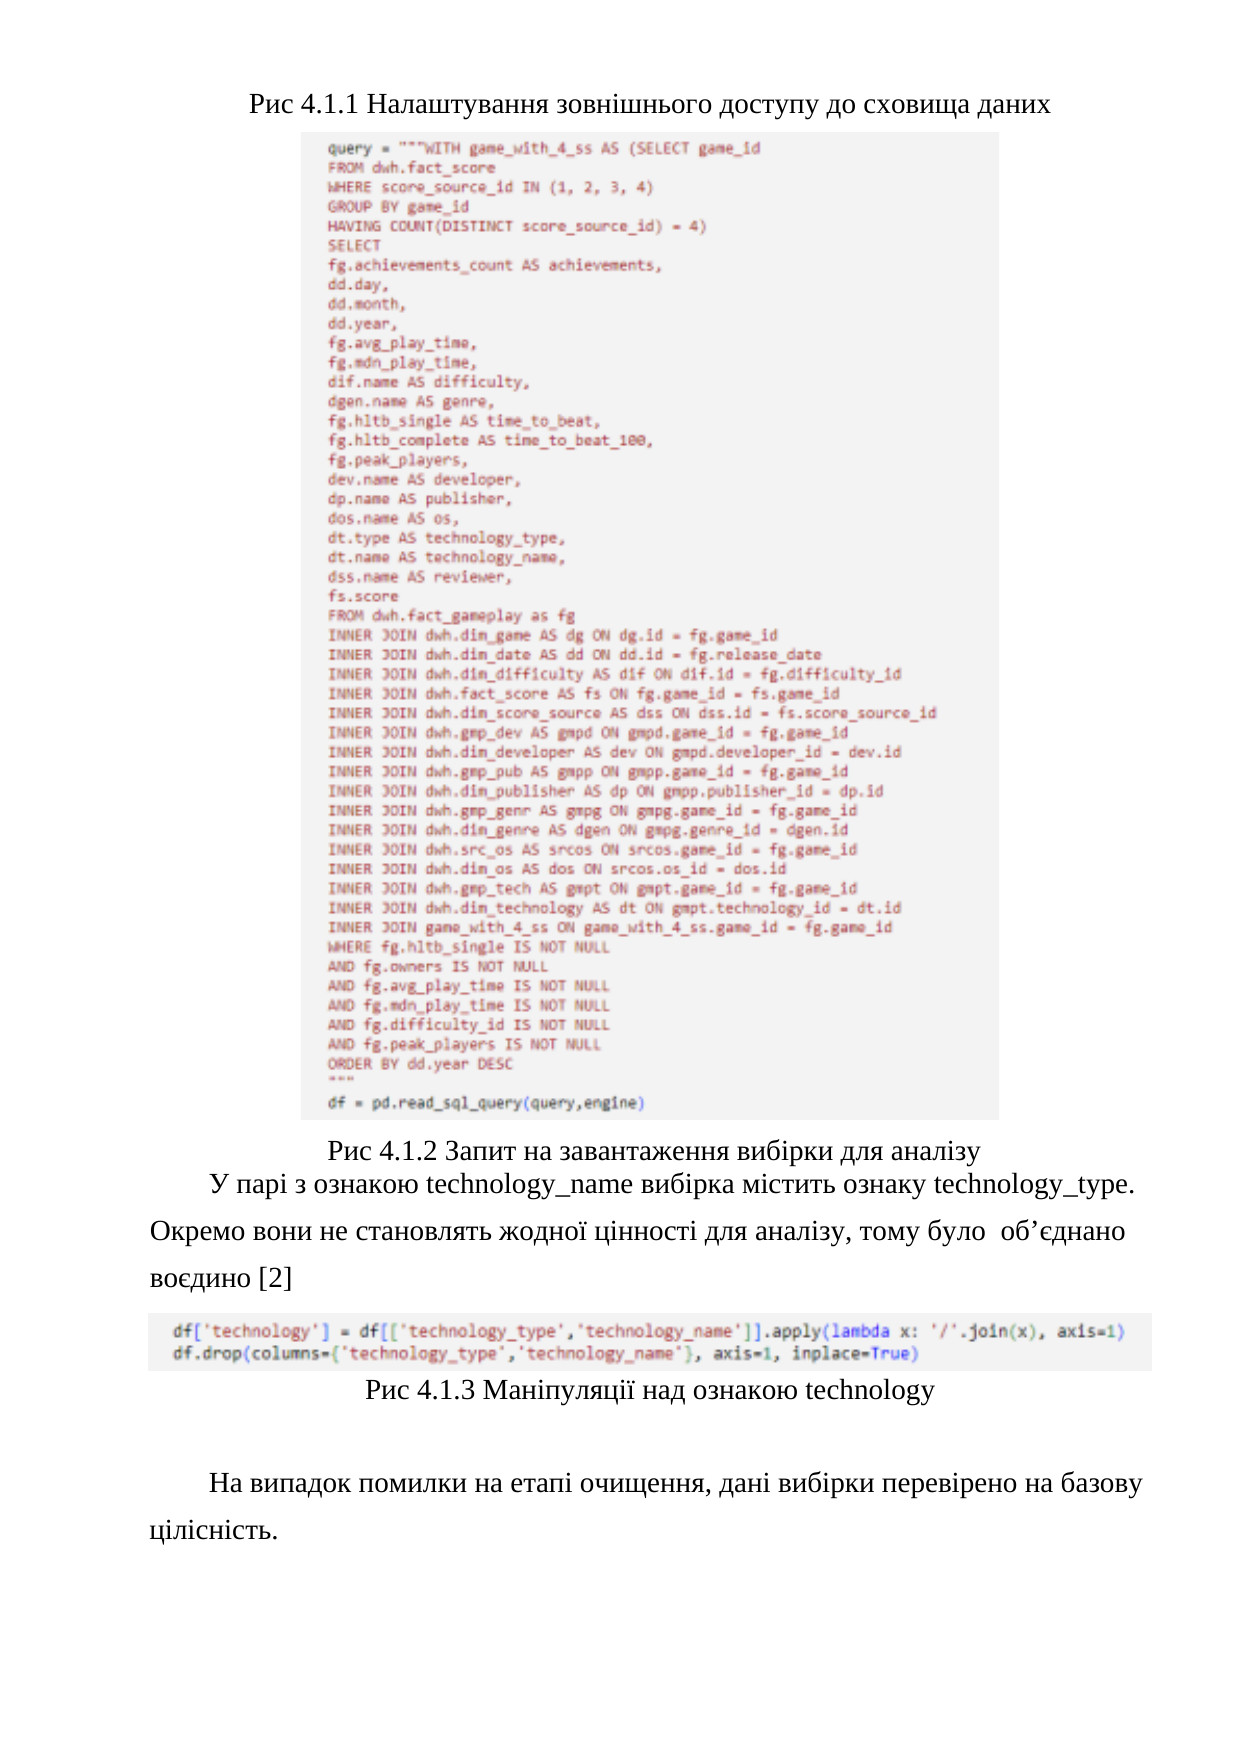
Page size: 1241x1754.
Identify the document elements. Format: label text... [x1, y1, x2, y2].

text Рис 4.1.2 Запит на завантаження вибірки для аналізу [147, 1133, 1161, 1166]
picture [300, 132, 1000, 1120]
text На випадок помилки на етапі очищення, дані вибірки перевірено на базову цілісність. [149, 1465, 1160, 1545]
text Рис 4.1.3 Маніпуляції над ознакою technology [148, 1371, 1152, 1406]
text У парі з ознакою technology_name вибірка містить ознаку technology_type. Окремо вони не становлять жодної цінності для аналізу, тому було об’єднано воєдино [2] [149, 1166, 1159, 1293]
text Рис 4.1.1 Налаштування зовнішнього доступу до сховища даних [232, 86, 1068, 1120]
picture [148, 1313, 1152, 1371]
